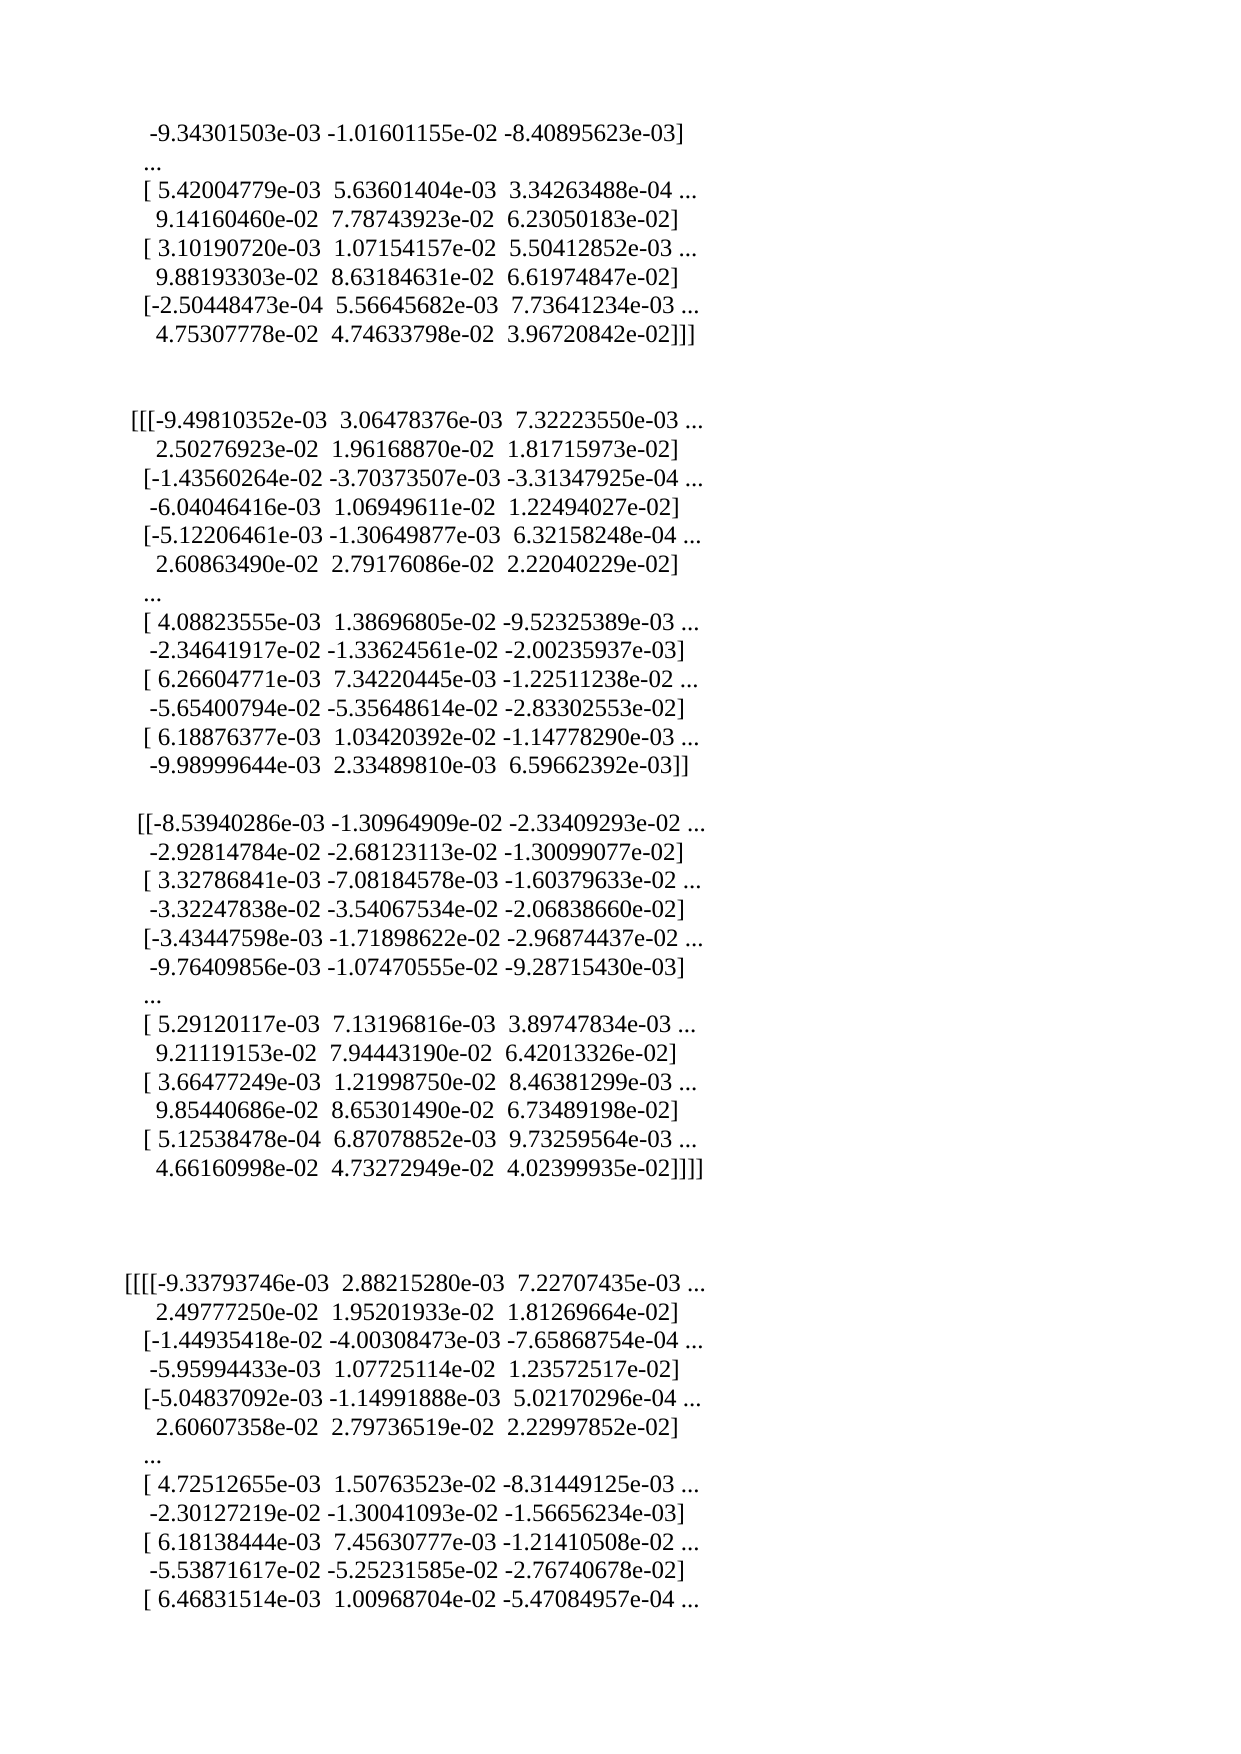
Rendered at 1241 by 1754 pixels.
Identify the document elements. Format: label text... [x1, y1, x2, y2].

text [ 5.42004779e-03 5.63601404e-03 3.34263488e-04 ... [118, 176, 1122, 204]
text [ 5.12538478e-04 6.87078852e-03 9.73259564e-03 ... [118, 1124, 1122, 1153]
text 2.60863490e-02 2.79176086e-02 2.22040229e-02] [118, 549, 1122, 578]
text -3.32247838e-02 -3.54067534e-02 -2.06838660e-02] [118, 894, 1122, 923]
text [ 4.72512655e-03 1.50763523e-02 -8.31449125e-03 ... [118, 1469, 1122, 1498]
text [-1.44935418e-02 -4.00308473e-03 -7.65868754e-04 ... [118, 1326, 1122, 1354]
text 9.21119153e-02 7.94443190e-02 6.42013326e-02] [118, 1038, 1122, 1067]
text -5.65400794e-02 -5.35648614e-02 -2.83302553e-02] [118, 693, 1122, 722]
text [-1.43560264e-02 -3.70373507e-03 -3.31347925e-04 ... [118, 463, 1122, 492]
text [ 6.46831514e-03 1.00968704e-02 -5.47084957e-04 ... [118, 1584, 1122, 1613]
text [ 6.26604771e-03 7.34220445e-03 -1.22511238e-02 ... [118, 664, 1122, 693]
text -2.34641917e-02 -1.33624561e-02 -2.00235937e-03] [118, 636, 1122, 664]
text [ 6.18138444e-03 7.45630777e-03 -1.21410508e-02 ... [118, 1527, 1122, 1556]
text [ 5.29120117e-03 7.13196816e-03 3.89747834e-03 ... [118, 1009, 1122, 1038]
text [ 4.08823555e-03 1.38696805e-02 -9.52325389e-03 ... [118, 607, 1122, 636]
text [-5.04837092e-03 -1.14991888e-03 5.02170296e-04 ... [118, 1383, 1122, 1412]
text -5.53871617e-02 -5.25231585e-02 -2.76740678e-02] [118, 1556, 1122, 1584]
text -9.98999644e-03 2.33489810e-03 6.59662392e-03]] [118, 751, 1122, 779]
text 2.60607358e-02 2.79736519e-02 2.22997852e-02] [118, 1412, 1122, 1441]
text 2.49777250e-02 1.95201933e-02 1.81269664e-02] [118, 1297, 1122, 1326]
text [[[-9.49810352e-03 3.06478376e-03 7.32223550e-03 ... [118, 406, 1122, 434]
text -6.04046416e-03 1.06949611e-02 1.22494027e-02] [118, 492, 1122, 521]
text -2.92814784e-02 -2.68123113e-02 -1.30099077e-02] [118, 837, 1122, 866]
text ... [118, 981, 1122, 1009]
text 9.88193303e-02 8.63184631e-02 6.61974847e-02] [118, 262, 1122, 291]
text [ 3.32786841e-03 -7.08184578e-03 -1.60379633e-02 ... [118, 866, 1122, 894]
text ... [118, 1441, 1122, 1469]
text 2.50276923e-02 1.96168870e-02 1.81715973e-02] [118, 434, 1122, 463]
text [-2.50448473e-04 5.56645682e-03 7.73641234e-03 ... [118, 291, 1122, 319]
text -2.30127219e-02 -1.30041093e-02 -1.56656234e-03] [118, 1498, 1122, 1527]
text 9.85440686e-02 8.65301490e-02 6.73489198e-02] [118, 1096, 1122, 1124]
text -5.95994433e-03 1.07725114e-02 1.23572517e-02] [118, 1354, 1122, 1383]
text -9.34301503e-03 -1.01601155e-02 -8.40895623e-03] [118, 118, 1122, 147]
text [[[[-9.33793746e-03 2.88215280e-03 7.22707435e-03 ... [118, 1268, 1122, 1297]
text -9.76409856e-03 -1.07470555e-02 -9.28715430e-03] [118, 952, 1122, 981]
text ... [118, 578, 1122, 607]
text 9.14160460e-02 7.78743923e-02 6.23050183e-02] [118, 204, 1122, 233]
text [-3.43447598e-03 -1.71898622e-02 -2.96874437e-02 ... [118, 923, 1122, 952]
text [ 3.10190720e-03 1.07154157e-02 5.50412852e-03 ... [118, 233, 1122, 262]
text [ 6.18876377e-03 1.03420392e-02 -1.14778290e-03 ... [118, 722, 1122, 751]
text 4.66160998e-02 4.73272949e-02 4.02399935e-02]]]] [118, 1153, 1122, 1182]
text [-5.12206461e-03 -1.30649877e-03 6.32158248e-04 ... [118, 521, 1122, 549]
text 4.75307778e-02 4.74633798e-02 3.96720842e-02]]] [118, 319, 1122, 348]
text [ 3.66477249e-03 1.21998750e-02 8.46381299e-03 ... [118, 1067, 1122, 1096]
text ... [118, 147, 1122, 176]
text [[-8.53940286e-03 -1.30964909e-02 -2.33409293e-02 ... [118, 808, 1122, 837]
